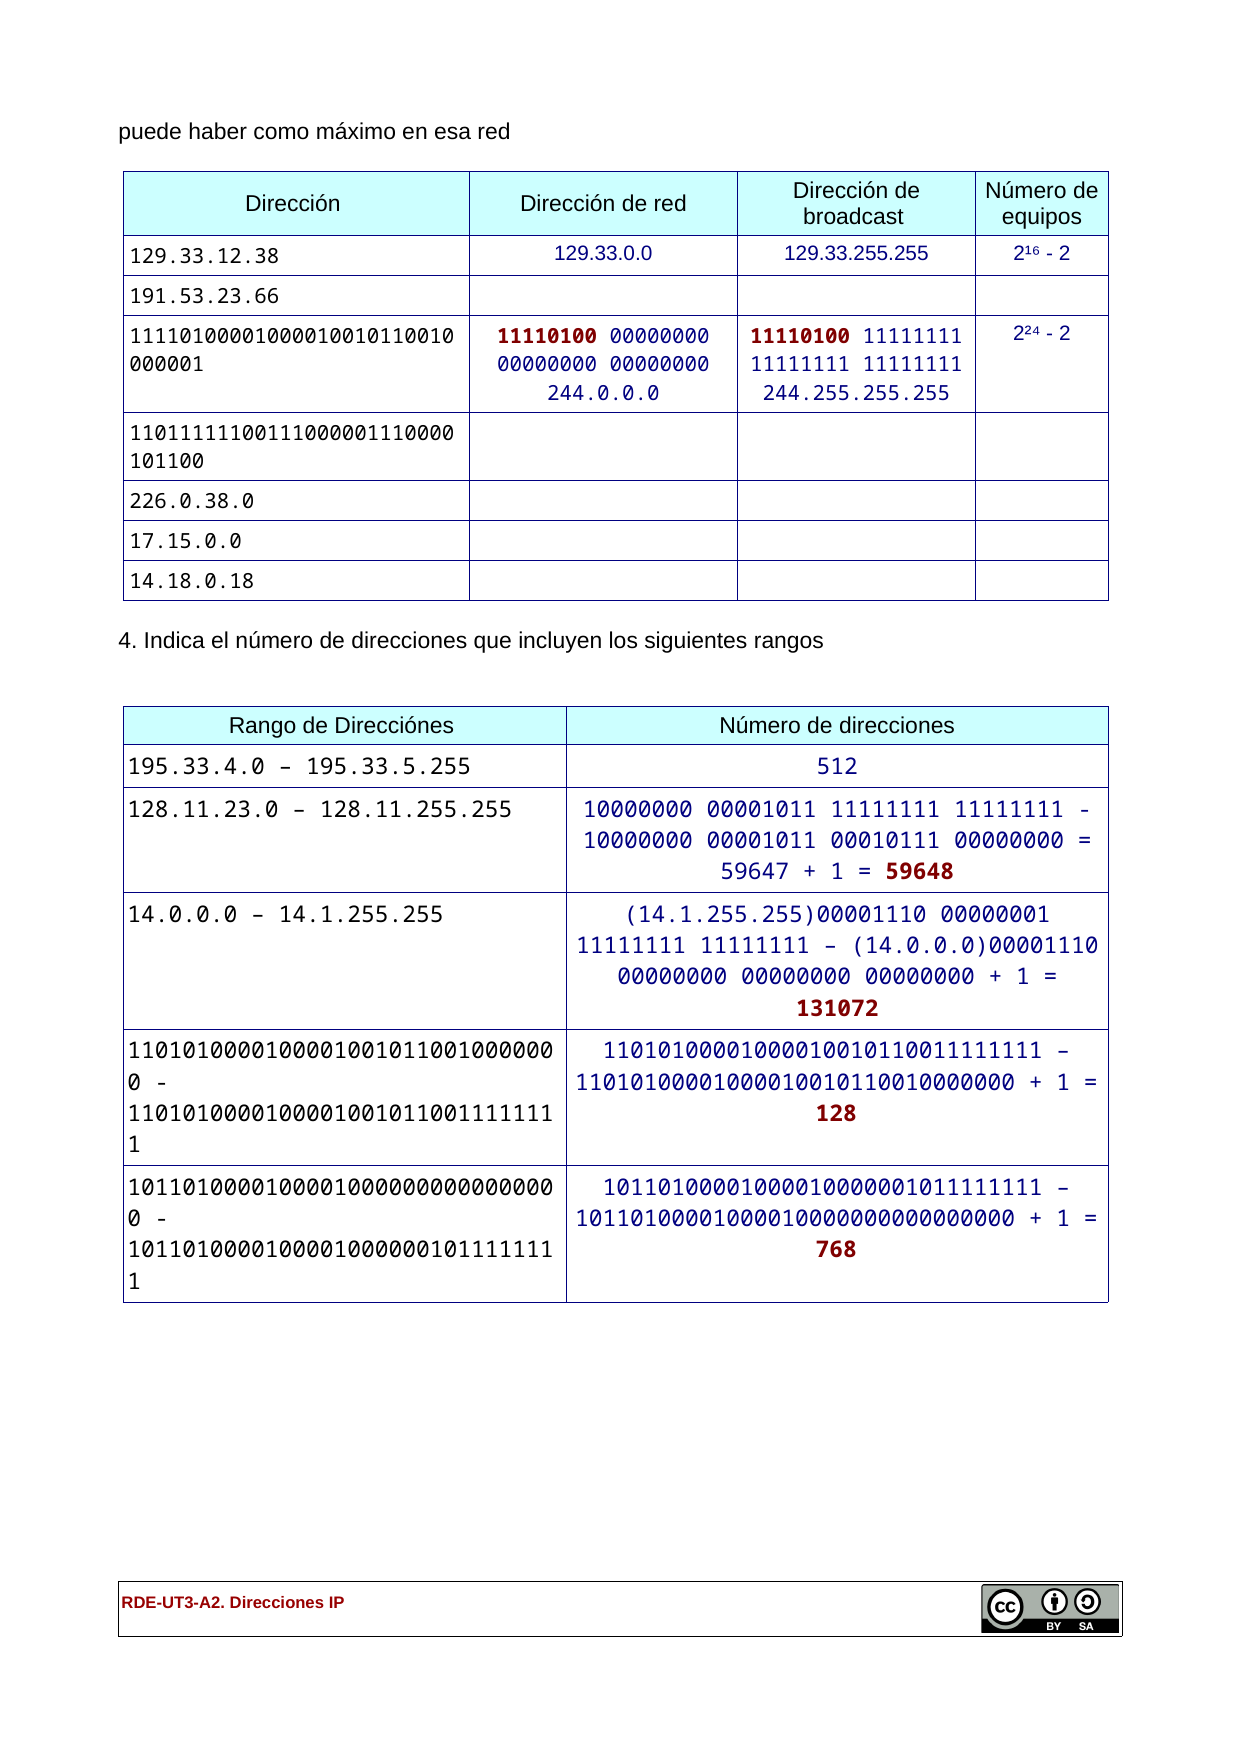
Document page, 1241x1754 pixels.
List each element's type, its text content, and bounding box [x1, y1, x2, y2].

table_cell 226.0.38.0 [124, 481, 469, 520]
table_header Rango de Direcciónes [124, 707, 566, 744]
table_cell 2²⁴ - 2 [976, 316, 1108, 412]
table_cell 195.33.4.0 – 195.33.5.255 [124, 745, 566, 787]
table_cell [470, 521, 737, 560]
table_cell [976, 276, 1108, 315]
table_cell [738, 481, 975, 520]
table_cell 11110100001000010010110010000001 [124, 316, 469, 412]
table_cell 11010100001000010010110010000000 - 11010100001000010010110011111111 [124, 1030, 566, 1165]
table_cell (14.1.255.255)00001110 00000001 11111111 11111111 – (14.0.0.0)00001110 00000000 00000000 00000000 + 1 = 131072 [567, 893, 1108, 1028]
table_cell [738, 413, 975, 480]
table_cell 129.33.255.255 [738, 236, 975, 275]
table_cell 14.18.0.18 [124, 561, 469, 600]
table_cell [470, 481, 737, 520]
table_cell 11011111100111000001110000101100 [124, 413, 469, 480]
table_cell [976, 481, 1108, 520]
table_header Dirección de red [470, 172, 737, 235]
table_cell 11010100001000010010110011111111 – 11010100001000010010110010000000 + 1 = 128 [567, 1030, 1108, 1165]
table_cell 512 [567, 745, 1108, 787]
table_cell 129.33.12.38 [124, 236, 469, 275]
table_cell [470, 561, 737, 600]
text puede haber como máximo en esa red [118, 118, 1122, 144]
table_cell 11110100 00000000 00000000 00000000 244.0.0.0 [470, 316, 737, 412]
table_cell [738, 561, 975, 600]
table_cell [976, 521, 1108, 560]
table_cell [738, 276, 975, 315]
table_header Número de direcciones [567, 707, 1108, 744]
table_header Número de equipos [976, 172, 1108, 235]
table_cell 128.11.23.0 – 128.11.255.255 [124, 788, 566, 892]
text 4. Indica el número de direcciones que incluyen los siguientes rangos [118, 627, 1122, 653]
table_cell 10000000 00001011 11111111 11111111 - 10000000 00001011 00010111 00000000 = 59647 + 1 = 59648 [567, 788, 1108, 892]
table_cell 129.33.0.0 [470, 236, 737, 275]
table_header Dirección de broadcast [738, 172, 975, 235]
table_cell 10110100001000010000001011111111 – 10110100001000010000000000000000 + 1 = 768 [567, 1166, 1108, 1302]
picture [981, 1584, 1119, 1633]
table_cell [976, 413, 1108, 480]
table_header Dirección [124, 172, 469, 235]
table_cell [470, 276, 737, 315]
table_cell 17.15.0.0 [124, 521, 469, 560]
table_cell 10110100001000010000000000000000 - 10110100001000010000001011111111 [124, 1166, 566, 1302]
table_cell 2¹⁶ - 2 [976, 236, 1108, 275]
table_cell [738, 521, 975, 560]
table_cell 191.53.23.66 [124, 276, 469, 315]
table_cell [976, 561, 1108, 600]
table_cell 14.0.0.0 – 14.1.255.255 [124, 893, 566, 1028]
table_cell 11110100 11111111 11111111 11111111 244.255.255.255 [738, 316, 975, 412]
table_cell [470, 413, 737, 480]
